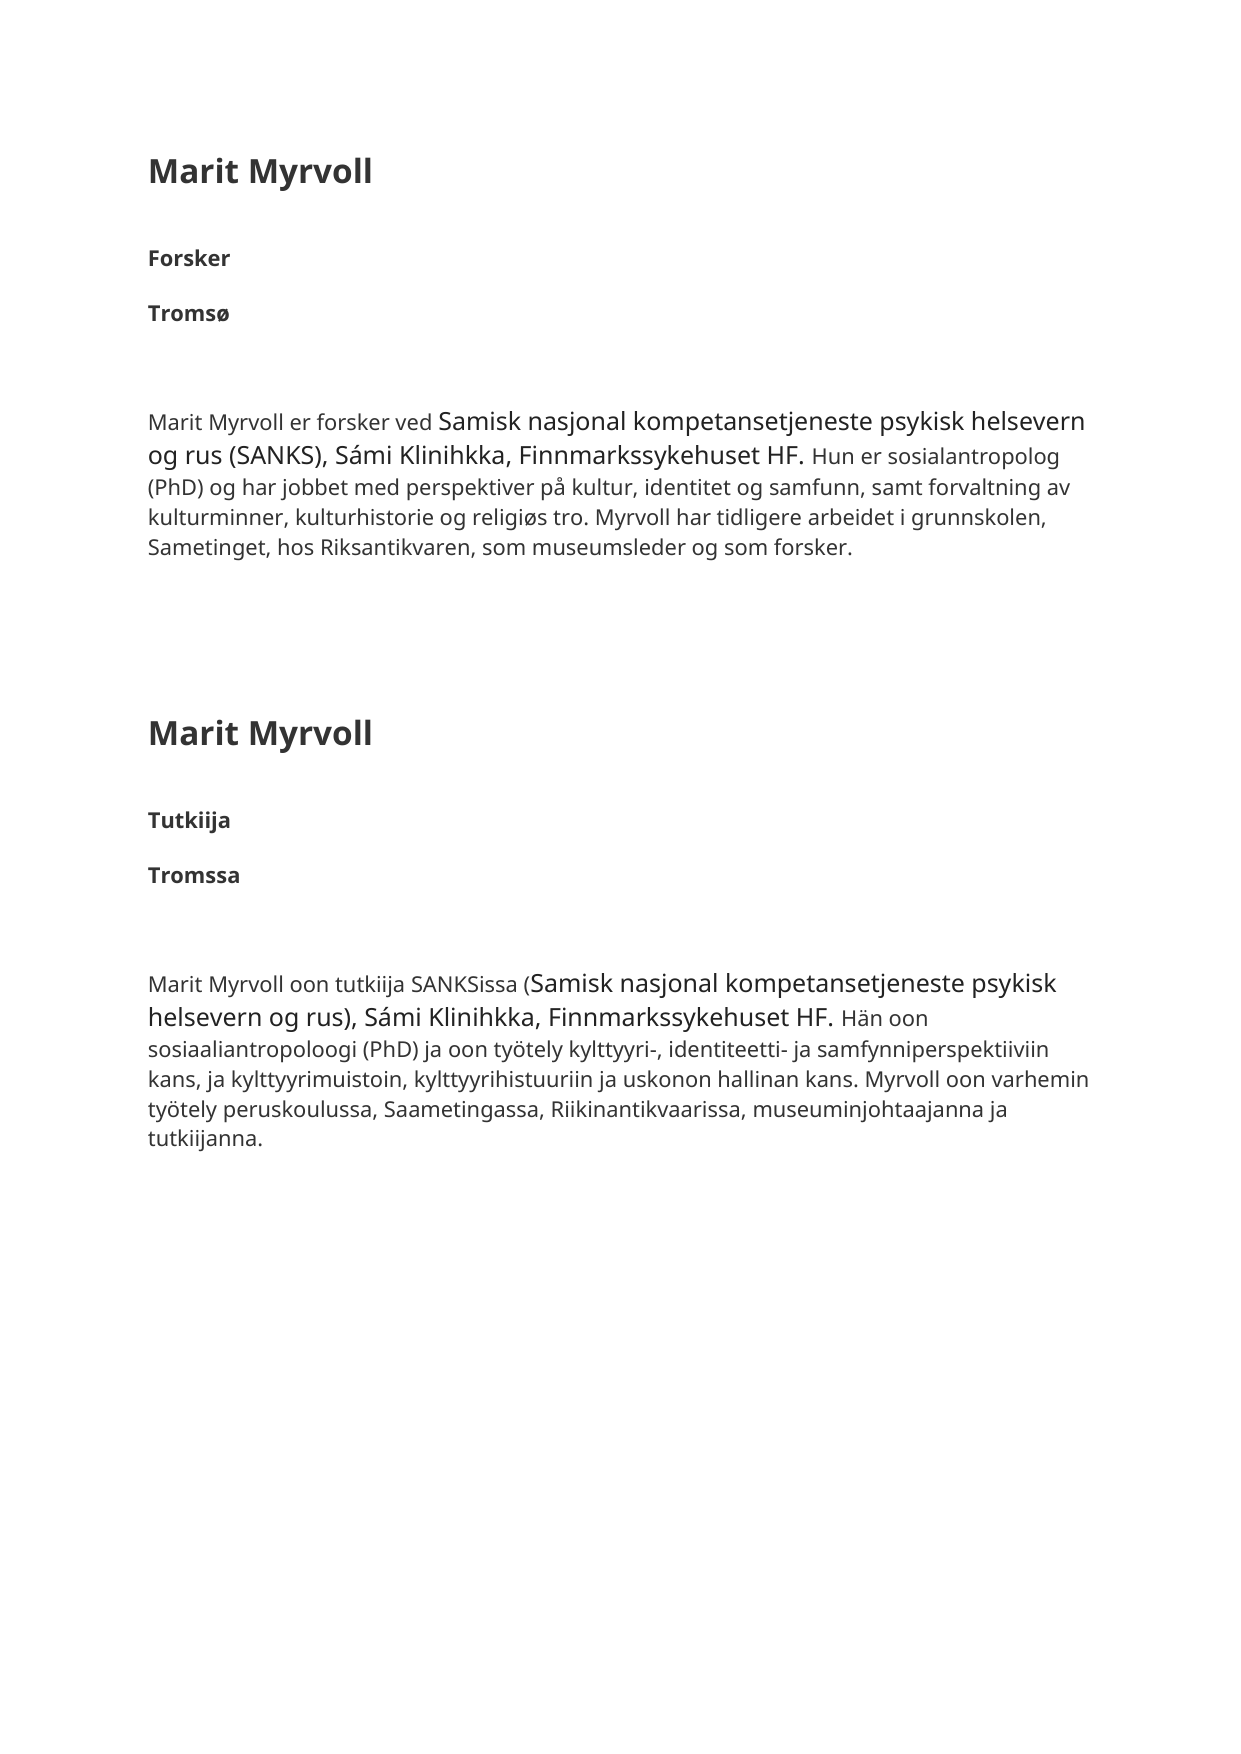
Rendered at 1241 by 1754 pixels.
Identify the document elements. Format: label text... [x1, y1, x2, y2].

text Forsker [148, 243, 1093, 273]
text Marit Myrvoll er forsker ved Samisk nasjonal kompetansetjeneste psykisk helsevern og rus (SANKS), Sámi Klinihkka, Finnmarkssykehuset HF. Hun er sosialantropolog (PhD) og har jobbet med perspektiver på kultur, identitet og samfunn, samt forvaltning av kulturminner, kulturhistorie og religiøs tro. Myrvoll har tidligere arbeidet i grunnskolen, Sametinget, hos Riksantikvaren, som museumsleder og som forsker. [148, 404, 1093, 561]
text Tutkiija [148, 806, 1093, 835]
text Tromsø [148, 298, 1093, 328]
text Marit Myrvoll [148, 148, 1093, 193]
text Marit Myrvoll [148, 710, 1093, 755]
text Tromssa [148, 861, 1093, 890]
text Marit Myrvoll oon tutkiija SANKSissa (Samisk nasjonal kompetansetjeneste psykisk helsevern og rus), Sámi Klinihkka, Finnmarkssykehuset HF. Hän oon sosiaaliantropoloogi (PhD) ja oon työtely kylttyyri-, identiteetti- ja samfynniperspektiiviin kans, ja kylttyyrimuistoin, kylttyyrihistuuriin ja uskonon hallinan kans. Myrvoll oon varhemin työtely peruskoulussa, Saametingassa, Riikinantikvaarissa, museuminjohtaajanna ja tutkiijanna. [148, 966, 1093, 1153]
